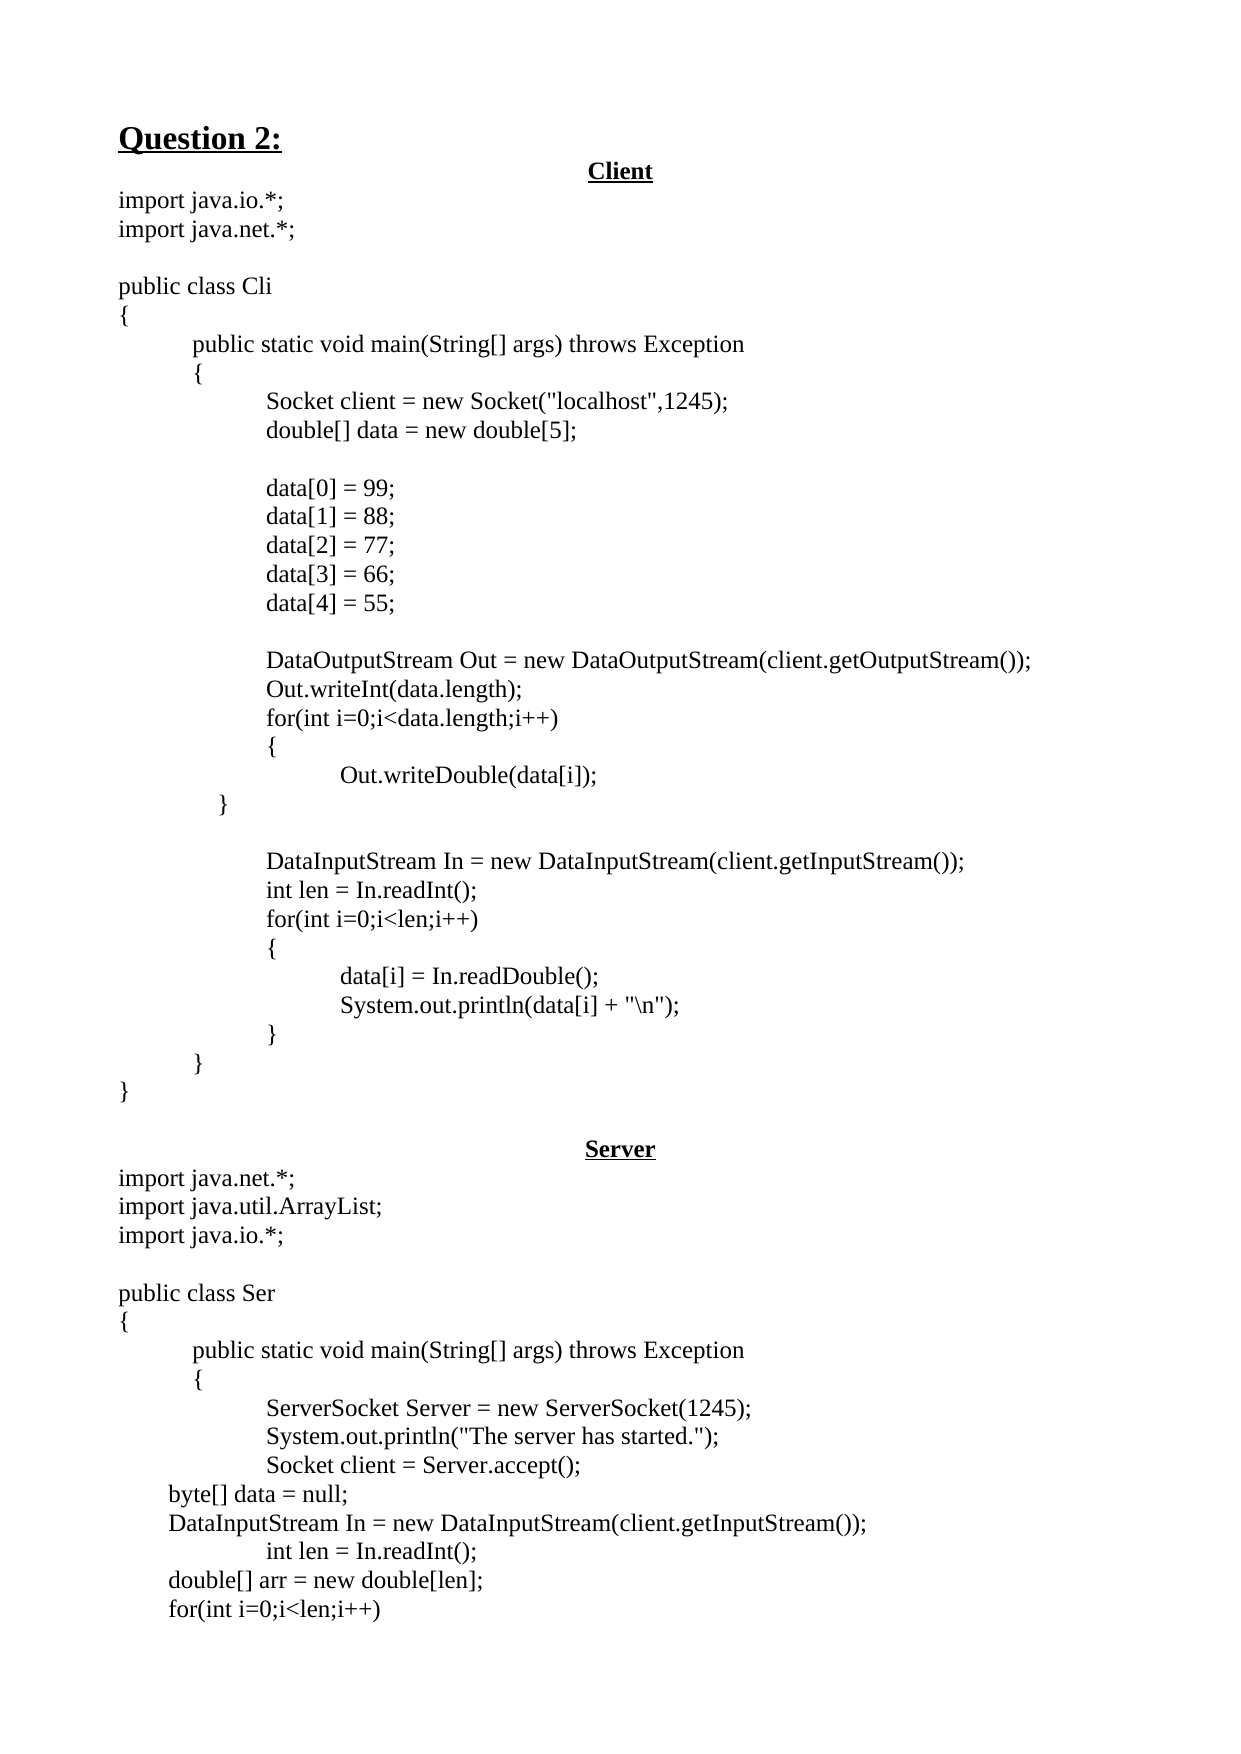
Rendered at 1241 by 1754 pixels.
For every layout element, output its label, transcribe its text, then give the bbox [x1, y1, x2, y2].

text data[1] = 88; [118, 501, 1122, 530]
text double[] arr = new double[len]; [118, 1565, 1122, 1594]
text { [118, 731, 1122, 760]
text import java.io.*; [118, 1220, 1122, 1249]
text Socket client = new Socket("localhost",1245); [118, 386, 1122, 415]
text for(int i=0;i<len;i++) [118, 904, 1122, 933]
text DataOutputStream Out = new DataOutputStream(client.getOutputStream()); [118, 645, 1122, 674]
text for(int i=0;i<len;i++) [118, 1594, 1122, 1623]
text Socket client = Server.accept(); [118, 1450, 1122, 1479]
text public static void main(String[] args) throws Exception [118, 1335, 1122, 1364]
text int len = In.readInt(); [118, 875, 1122, 904]
text data[i] = In.readDouble(); [118, 961, 1122, 990]
text Client [118, 156, 1122, 185]
text Out.writeDouble(data[i]); [118, 760, 1122, 789]
text { [118, 1306, 1122, 1335]
text } [118, 789, 1122, 818]
text data[4] = 55; [118, 588, 1122, 616]
text for(int i=0;i<data.length;i++) [118, 703, 1122, 731]
text } [118, 1076, 1122, 1105]
text { [118, 300, 1122, 329]
text Server [118, 1134, 1122, 1163]
text data[2] = 77; [118, 530, 1122, 559]
text byte[] data = null; [118, 1479, 1122, 1508]
text import java.net.*; [118, 214, 1122, 243]
text { [118, 933, 1122, 961]
text import java.io.*; [118, 185, 1122, 214]
text } [118, 1048, 1122, 1076]
text } [118, 1019, 1122, 1048]
text import java.util.ArrayList; [118, 1191, 1122, 1220]
text public static void main(String[] args) throws Exception [118, 329, 1122, 358]
text { [118, 1364, 1122, 1393]
text public class Cli [118, 271, 1122, 300]
text data[0] = 99; [118, 473, 1122, 501]
text Out.writeInt(data.length); [118, 674, 1122, 703]
text System.out.println(data[i] + "\n"); [118, 990, 1122, 1019]
text int len = In.readInt(); [118, 1536, 1122, 1565]
text ServerSocket Server = new ServerSocket(1245); [118, 1393, 1122, 1421]
text DataInputStream In = new DataInputStream(client.getInputStream()); [118, 846, 1122, 875]
text System.out.println("The server has started."); [118, 1421, 1122, 1450]
text { [118, 358, 1122, 386]
text Question 2: [118, 118, 1122, 156]
text public class Ser [118, 1278, 1122, 1306]
text DataInputStream In = new DataInputStream(client.getInputStream()); [118, 1508, 1122, 1536]
text import java.net.*; [118, 1163, 1122, 1191]
text double[] data = new double[5]; [118, 415, 1122, 444]
text data[3] = 66; [118, 559, 1122, 588]
